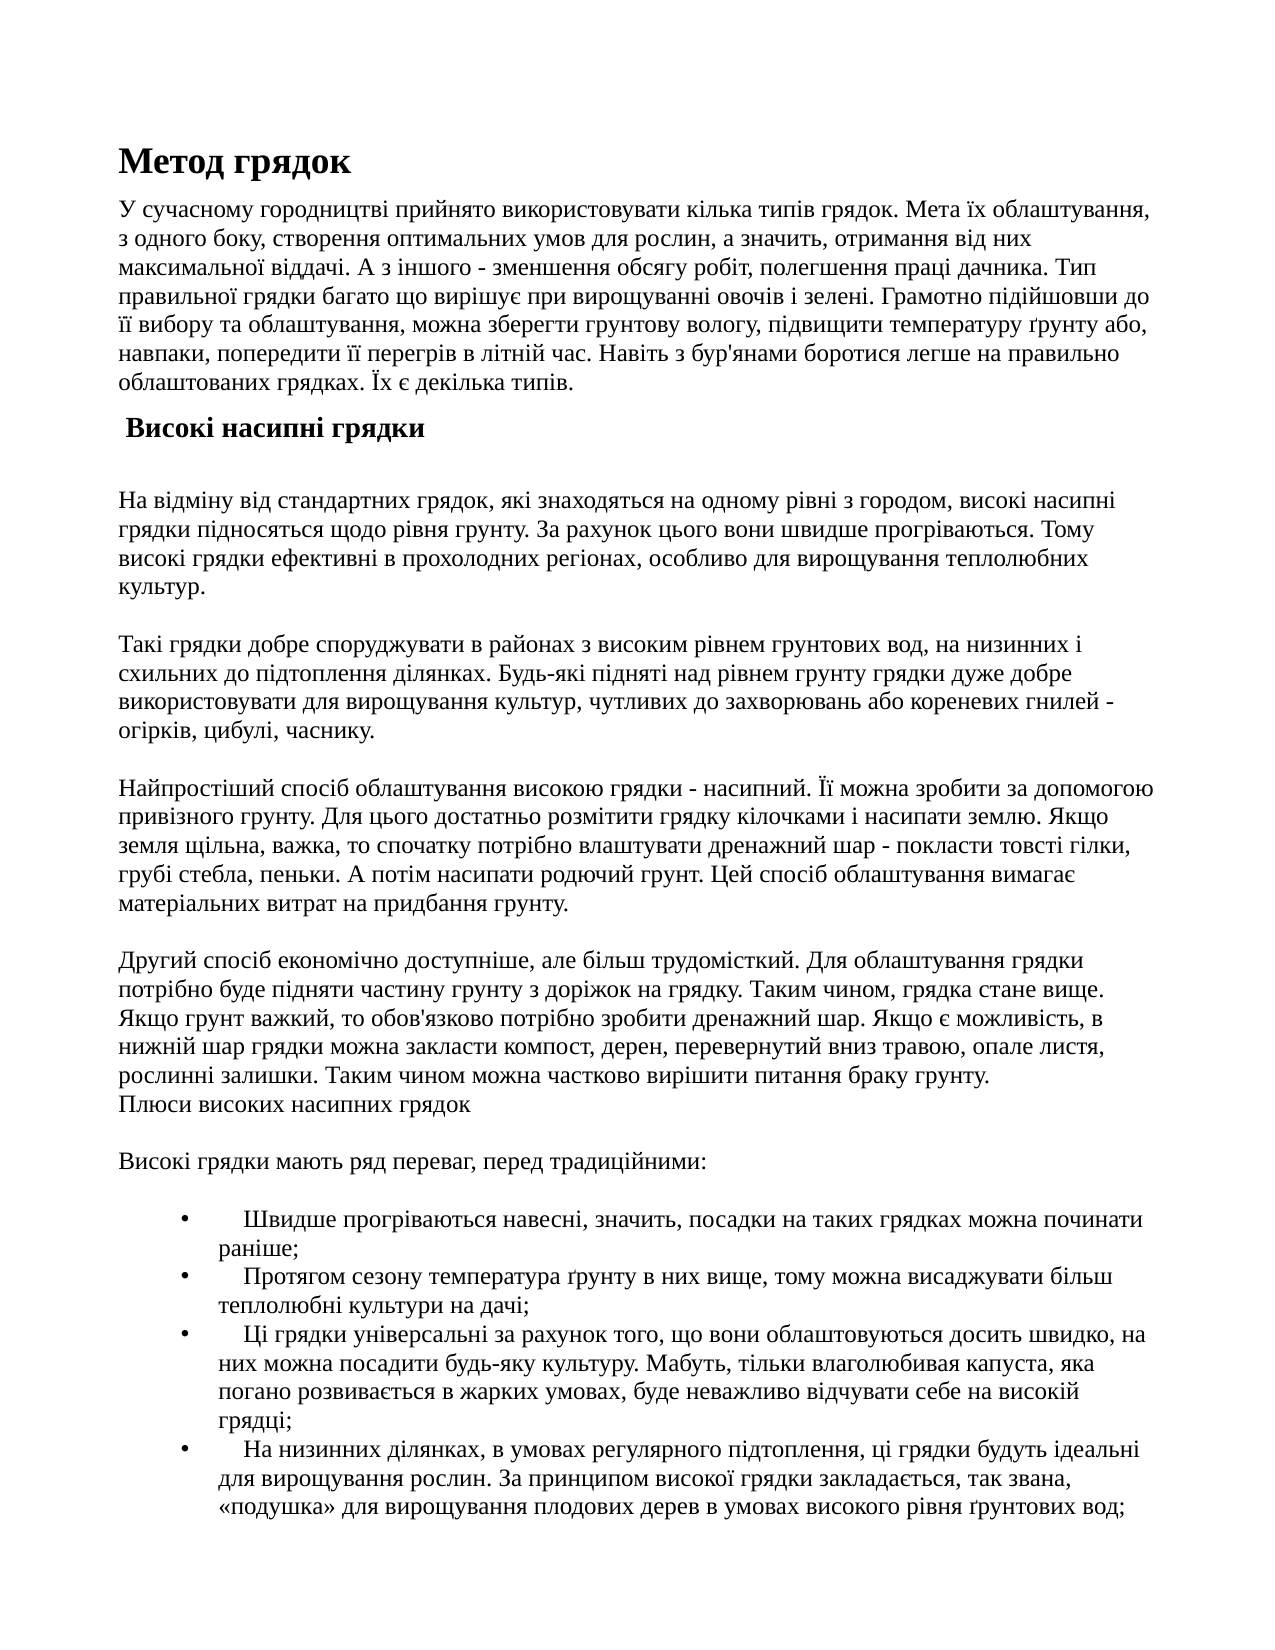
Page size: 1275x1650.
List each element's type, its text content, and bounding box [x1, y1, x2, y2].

text На відміну від стандартних грядок, які знаходяться на одному рівні з городом, високі насипні грядки підносяться щодо рівня грунту. За рахунок цього вони швидше прогріваються. Тому високі грядки ефективні в прохолодних регіонах, особливо для вирощування теплолюбних культур. [118, 485, 1157, 600]
text Другий спосіб економічно доступніше, але більш трудомісткий. Для облаштування грядки потрібно буде підняти частину грунту з доріжок на грядку. Таким чином, грядка стане вище. Якщо грунт важкий, то обов'язково потрібно зробити дренажний шар. Якщо є можливість, в нижній шар грядки можна закласти компост, дерен, перевернутий вниз травою, опале листя, рослинні залишки. Таким чином можна частково вирішити питання браку грунту. [118, 945, 1157, 1089]
list Швидше прогріваються навесні, значить, посадки на таких грядках можна починати раніше; [181, 1204, 1157, 1261]
subtitle Метод грядок [118, 139, 1157, 182]
list На низинних ділянках, в умовах регулярного підтоплення, ці грядки будуть ідеальні для вирощування рослин. За принципом високої грядки закладається, так звана, «подушка» для вирощування плодових дерев в умовах високого рівня ґрунтових вод; [181, 1434, 1157, 1520]
text Найпростіший спосіб облаштування високою грядки - насипний. Її можна зробити за допомогою привізного грунту. Для цього достатньо розмітити грядку кілочками і насипати землю. Якщо земля щільна, важка, то спочатку потрібно влаштувати дренажний шар - покласти товсті гілки, грубі стебла, пеньки. А потім насипати родючий грунт. Цей спосіб облаштування вимагає матеріальних витрат на придбання грунту. [118, 773, 1157, 916]
text Плюси високих насипних грядок [118, 1089, 1157, 1118]
text Такі грядки добре споруджувати в районах з високим рівнем грунтових вод, на низинних і схильних до підтоплення ділянках. Будь-які підняті над рівнем грунту грядки дуже добре використовувати для вирощування культур, чутливих до захворювань або кореневих гнилей - огірків, цибулі, часнику. [118, 629, 1157, 744]
subtitle Високі насипні грядки [118, 410, 1157, 444]
text Високі грядки мають ряд переваг, перед традиційними: [118, 1146, 1157, 1175]
text У сучасному городництві прийнято використовувати кілька типів грядок. Мета їх облаштування, з одного боку, створення оптимальних умов для рослин, а значить, отримання від них максимальної віддачі. А з іншого - зменшення обсягу робіт, полегшення праці дачника. Тип правильної грядки багато що вирішує при вирощуванні овочів і зелені. Грамотно підійшовши до її вибору та облаштування, можна зберегти грунтову вологу, підвищити температуру ґрунту або, навпаки, попередити її перегрів в літній час. Навіть з бур'янами боротися легше на правильно облаштованих грядках. Їх є декілька типів. [118, 194, 1157, 396]
list Протягом сезону температура ґрунту в них вище, тому можна висаджувати більш теплолюбні культури на дачі; [181, 1261, 1157, 1319]
list Ці грядки універсальні за рахунок того, що вони облаштовуються досить швидко, на них можна посадити будь-яку культуру. Мабуть, тільки влаголюбивая капуста, яка погано розвивається в жарких умовах, буде неважливо відчувати себе на високій грядці; [181, 1319, 1157, 1434]
